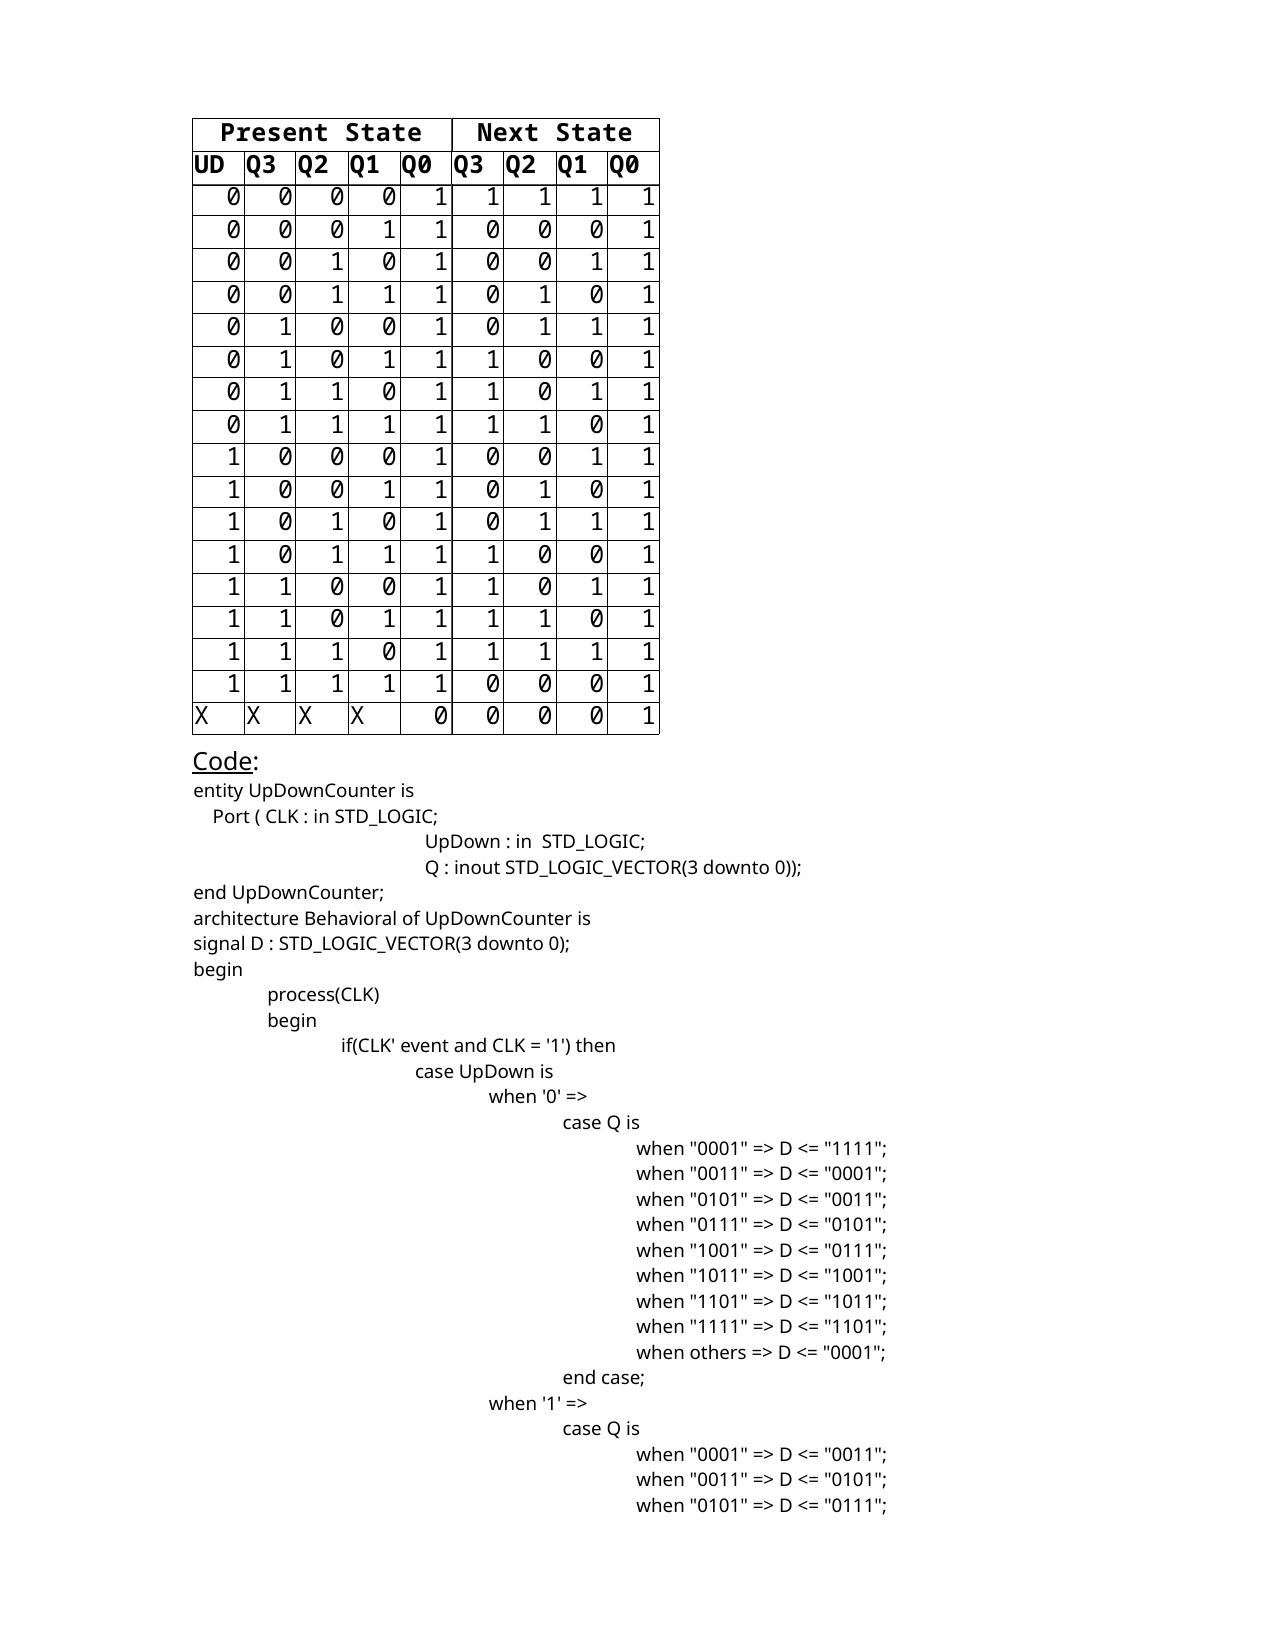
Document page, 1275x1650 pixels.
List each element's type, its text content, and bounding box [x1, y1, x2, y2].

text case Q is [193, 1109, 1157, 1135]
text when "0111" => D <= "0101"; [193, 1211, 1157, 1237]
text UpDown : in STD_LOGIC; [193, 829, 1157, 854]
text when "0001" => D <= "1111"; [193, 1135, 1157, 1160]
text when "1001" => D <= "0111"; [193, 1237, 1157, 1262]
text when "1011" => D <= "1001"; [193, 1262, 1157, 1288]
text Q : inout STD_LOGIC_VECTOR(3 downto 0)); [193, 854, 1157, 880]
text when others => D <= "0001"; [193, 1339, 1157, 1364]
text when '0' => [193, 1084, 1157, 1109]
text when "0101" => D <= "0011"; [193, 1186, 1157, 1211]
text signal D : STD_LOGIC_VECTOR(3 downto 0); [193, 931, 1157, 956]
text begin [193, 1007, 1157, 1033]
text when "1111" => D <= "1101"; [193, 1313, 1157, 1339]
text architecture Behavioral of UpDownCounter is [193, 905, 1157, 931]
text end case; [193, 1364, 1157, 1390]
text when "0101" => D <= "0111"; [193, 1492, 1157, 1518]
text when "0011" => D <= "0001"; [193, 1160, 1157, 1186]
text case Q is [193, 1416, 1157, 1441]
text Port ( CLK : in STD_LOGIC; [193, 803, 1157, 829]
text end UpDownCounter; [193, 880, 1157, 905]
text when "0011" => D <= "0101"; [193, 1467, 1157, 1492]
text entity UpDownCounter is [193, 778, 1157, 803]
text when '1' => [193, 1390, 1157, 1416]
text process(CLK) [193, 982, 1157, 1007]
text when "1101" => D <= "1011"; [193, 1288, 1157, 1313]
text if(CLK' event and CLK = '1') then [193, 1033, 1157, 1058]
text case UpDown is [193, 1058, 1157, 1084]
text when "0001" => D <= "0011"; [193, 1441, 1157, 1467]
text Code: [118, 743, 1157, 778]
text begin [193, 956, 1157, 982]
